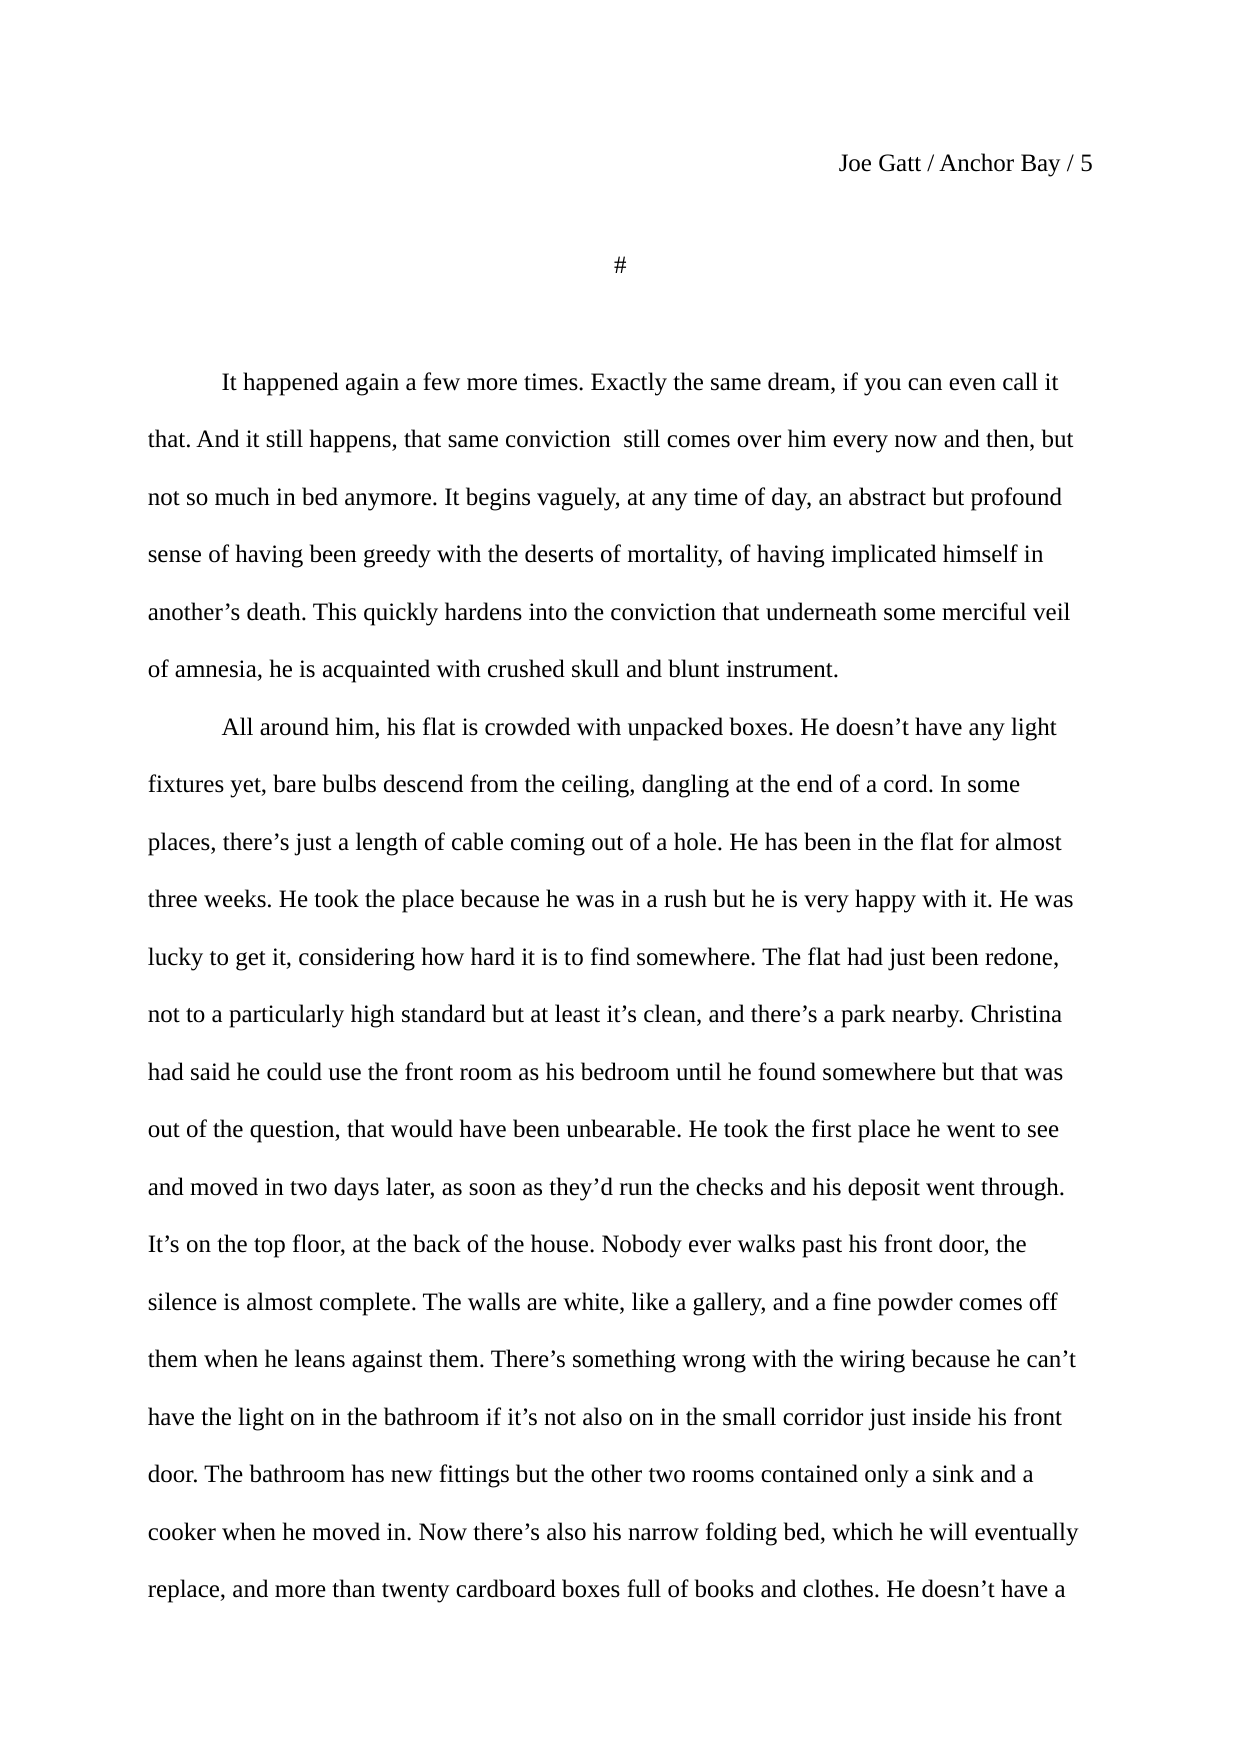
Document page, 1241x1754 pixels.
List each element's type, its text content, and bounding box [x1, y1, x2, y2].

text All around him, his flat is crowded with unpacked boxes. He doesn’t have any light fixtures yet, bare bulbs descend from the ceiling, dangling at the end of a cord. In some places, there’s just a length of cable coming out of a hole. He has been in the flat for almost three weeks. He took the place because he was in a rush but he is very happy with it. He was lucky to get it, considering how hard it is to find somewhere. The flat had just been redone, not to a particularly high standard but at least it’s clean, and there’s a park nearby. Christina had said he could use the front room as his bedroom until he found somewhere but that was out of the question, that would have been unbearable. He took the first place he went to see and moved in two days later, as soon as they’d run the checks and his deposit went through. It’s on the top floor, at the back of the house. Nobody ever walks past his front door, the silence is almost complete. The walls are white, like a gallery, and a fine powder comes off them when he leans against them. There’s something wrong with the wiring because he can’t have the light on in the bathroom if it’s not also on in the small corridor just inside his front door. The bathroom has new fittings but the other two rooms contained only a sink and a cooker when he moved in. Now there’s also his narrow folding bed, which he will eventually replace, and more than twenty cardboard boxes full of books and clothes. He doesn’t have a [148, 712, 1093, 1603]
text It happened again a few more times. Exactly the same dream, if you can even call it that. And it still happens, that same conviction still comes over him every now and then, but not so much in bed anymore. It begins vaguely, at any time of day, an abstract but profound sense of having been greedy with the deserts of mortality, of having implicated himself in another’s death. This quickly hardens into the conviction that underneath some merciful veil of amnesia, he is acquainted with crushed skull and blunt instrument. [148, 367, 1093, 683]
text # [148, 250, 1093, 279]
